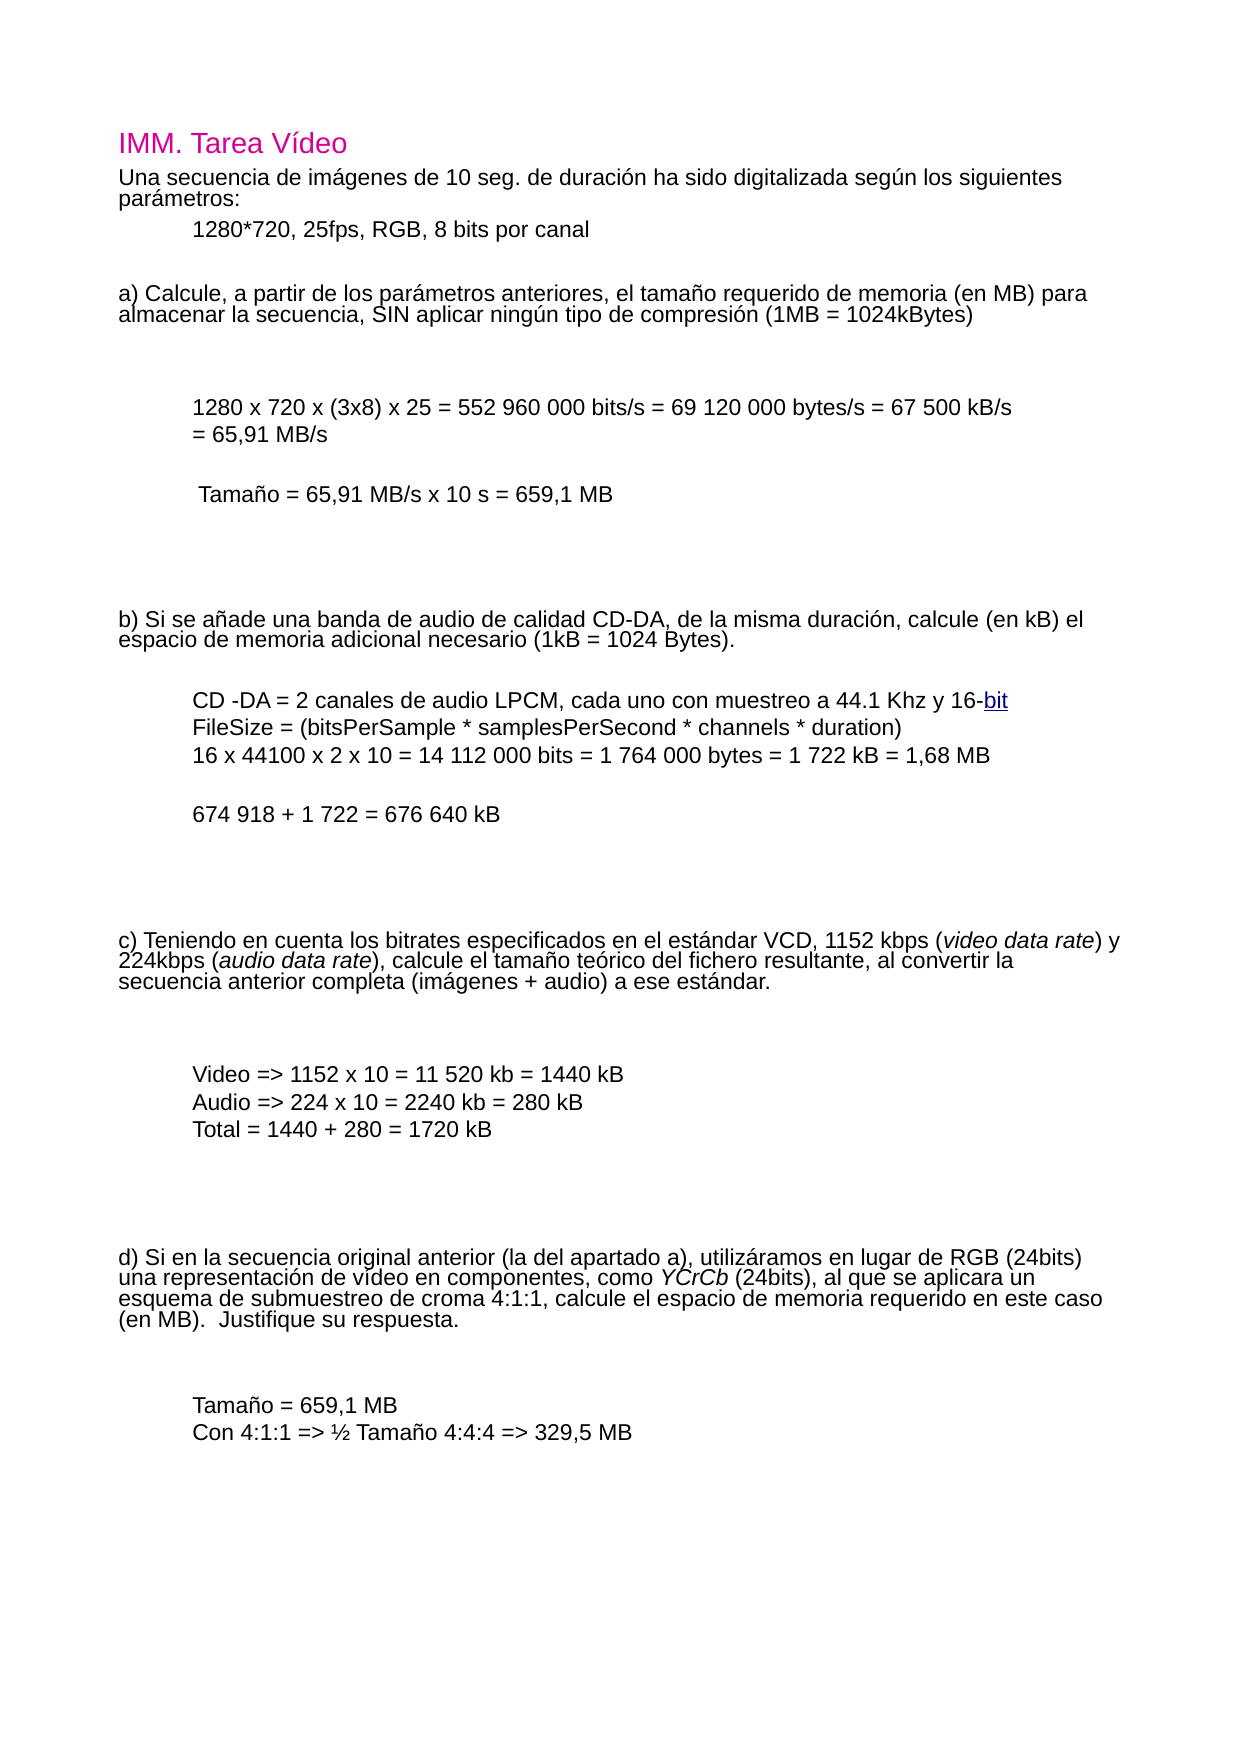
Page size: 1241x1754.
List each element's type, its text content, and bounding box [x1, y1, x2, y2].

text Total = 1440 + 280 = 1720 kB [118, 1121, 1122, 1142]
text FileSize = (bitsPerSample * samplesPerSecond * channels * duration) [302, 719, 898, 740]
text b) Si se añade una banda de audio de calidad CD-DA, de la misma duración, calcule (en kB) el espacio de memoria adicional necesario (1kB = 1024 Bytes). [118, 611, 1122, 653]
text Audio => 224 x 10 = 2240 kb = 280 kB [118, 1093, 1122, 1114]
text Con 4:1:1 => ½ Tamaño 4:4:4 => 329,5 MB [118, 1419, 1122, 1445]
text 16 x 44100 x 2 x 10 = 14 112 000 bits = 1 764 000 bytes = 1 722 kB = 1,68 MB [118, 746, 1122, 767]
text FileSize = (bitsPerSample * samplesPerSecond * channels * duration) [118, 719, 304, 740]
text d) Si en la secuencia original anterior (la del apartado a), utilizáramos en lugar de RGB (24bits) una representación de vídeo en componentes, como YCrCb (24bits), al que se aplicara un esquema de submuestreo de croma 4:1:1, calcule el espacio de memoria requerido en este caso (en MB). Justifique su respuesta. [118, 1248, 1122, 1333]
text = 65,91 MB/s [118, 426, 1122, 447]
text CD -DA = 2 canales de audio LPCM, cada uno con muestreo a 44.1 Khz y 16-bit [118, 692, 1122, 713]
text FileSize = (bitsPerSample * samplesPerSecond * channels * duration) [896, 719, 1122, 740]
text Una secuencia de imágenes de 10 seg. de duración ha sido digitalizada según los siguientes parámetros: [118, 169, 1122, 211]
text Tamaño = 659,1 MB [118, 1390, 1122, 1419]
text Tamaño = 65,91 MB/s x 10 s = 659,1 MB [118, 486, 1122, 507]
text IMM. Tarea Vídeo [118, 132, 1122, 159]
text 1280 x 720 x (3x8) x 25 = 552 960 000 bits/s = 69 120 000 bytes/s = 67 500 kB/s [118, 398, 334, 419]
text 1280*720, 25fps, RGB, 8 bits por canal [118, 221, 1122, 242]
text a) Calcule, a partir de los parámetros anteriores, el tamaño requerido de memoria (en MB) para almacenar la secuencia, SIN aplicar ningún tipo de compresión (1MB = 1024kBytes) [118, 285, 1122, 327]
text 674 918 + 1 722 = 676 640 kB [118, 806, 1122, 827]
text c) Teniendo en cuenta los bitrates especificados en el estándar VCD, 1152 kbps (video data rate) y 224kbps (audio data rate), calcule el tamaño teórico del fichero resultante, al convertir la secuencia anterior completa (imágenes + audio) a ese estándar. [118, 931, 1122, 994]
text Video => 1152 x 10 = 11 520 kb = 1440 kB [118, 1066, 1122, 1087]
text 1280 x 720 x (3x8) x 25 = 552 960 000 bits/s = 69 120 000 bytes/s = 67 500 kB/s [376, 398, 1122, 419]
